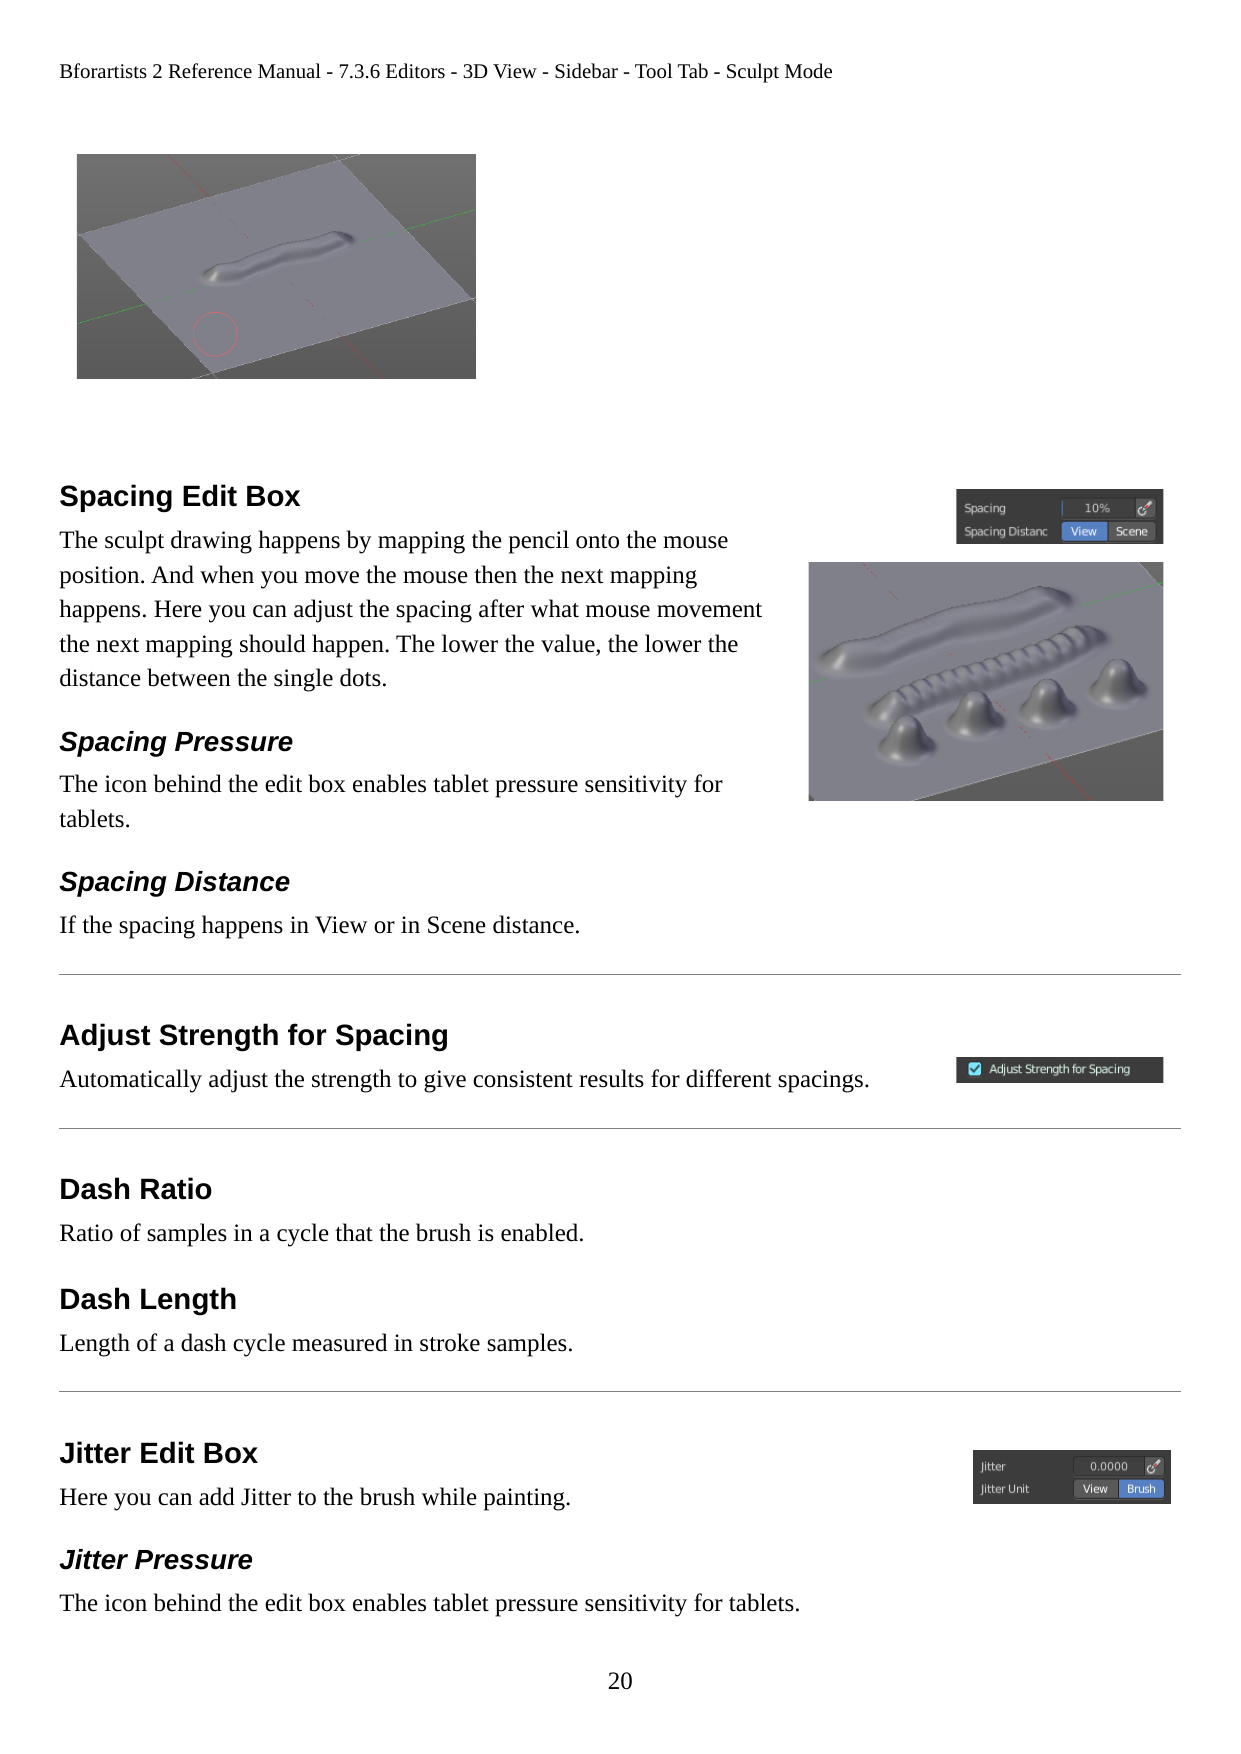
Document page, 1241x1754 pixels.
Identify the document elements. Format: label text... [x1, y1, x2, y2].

picture [76, 154, 476, 379]
text Length of a dash cycle measured in stroke samples. [59, 1328, 1181, 1357]
text The icon behind the edit box enables tablet pressure sensitivity for tablets. [59, 1588, 1181, 1617]
subtitle Jitter Pressure [59, 1543, 1181, 1575]
text Automatically adjust the strength to give consistent results for different spacings. [59, 1064, 1181, 1093]
text Here you can add Jitter to the brush while painting. [59, 1482, 1181, 1511]
text If the spacing happens in View or in Scene distance. [59, 910, 1181, 939]
subtitle Adjust Strength for Spacing [59, 1018, 1181, 1051]
subtitle Spacing Pressure [59, 725, 808, 757]
subtitle Dash Length [59, 1282, 1181, 1315]
picture [808, 562, 1164, 801]
picture [956, 1057, 1164, 1083]
subtitle Spacing Edit Box [59, 479, 1181, 513]
subtitle Spacing Distance [59, 866, 1181, 897]
subtitle Dash Ratio [59, 1172, 1181, 1206]
text The sculpt drawing happens by mapping the pencil onto the mouse position. And when you move the mouse then the next mapping happens. Here you can adjust the spacing after what mouse movement the next mapping should happen. The lower the value, the lower the distance between the single dots. [59, 526, 1181, 692]
picture [956, 489, 1164, 544]
text The icon behind the edit box enables tablet pressure sensitivity for tablets. [59, 769, 1181, 833]
subtitle Jitter Edit Box [59, 1436, 1181, 1469]
picture [973, 1450, 1171, 1504]
subtitle [1164, 725, 1181, 757]
text Ratio of samples in a cycle that the brush is enabled. [59, 1218, 1181, 1247]
